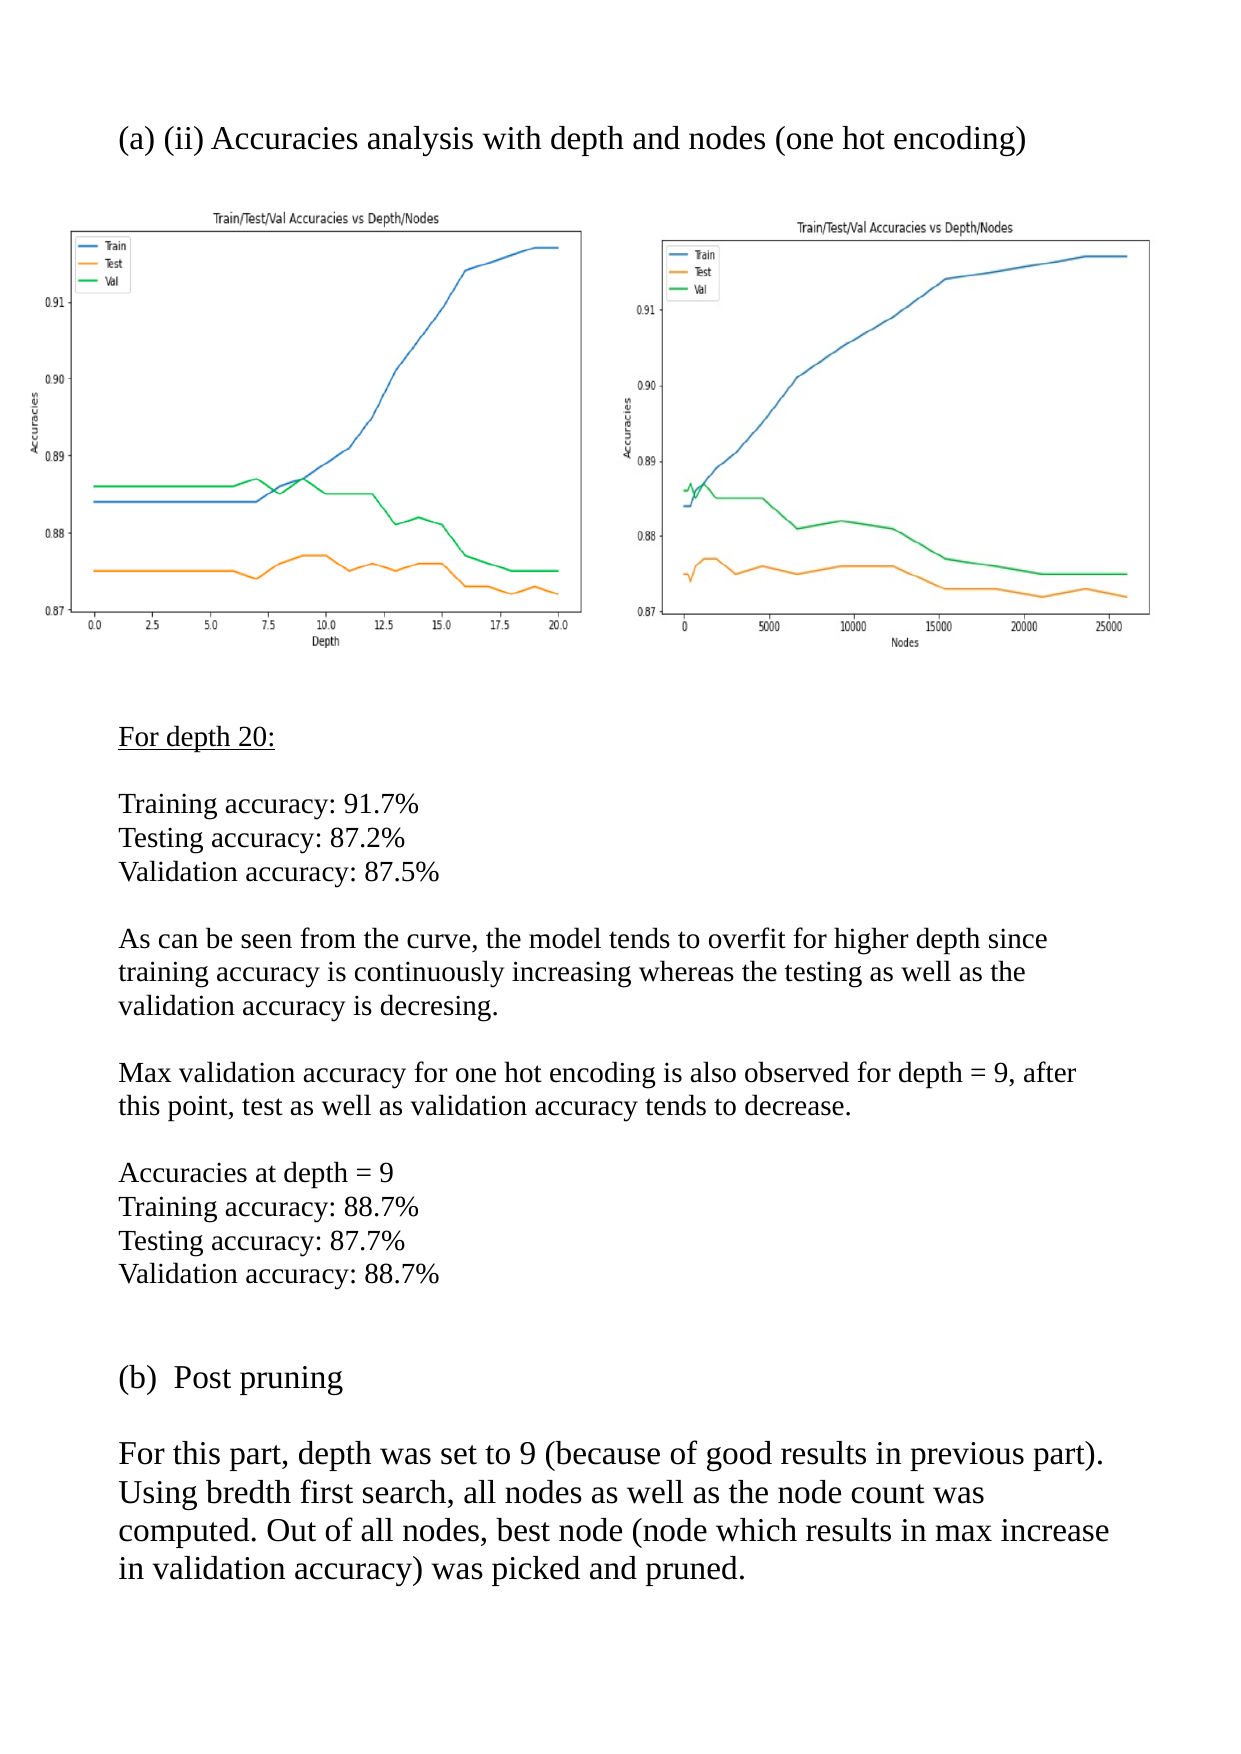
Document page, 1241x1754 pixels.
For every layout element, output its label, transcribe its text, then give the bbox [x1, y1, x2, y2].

text For depth 20: [118, 719, 1122, 753]
text Training accuracy: 88.7% [118, 1189, 1122, 1223]
text Validation accuracy: 87.5% [118, 854, 1122, 887]
text For this part, depth was set to 9 (because of good results in previous part). Using bredth first search, all nodes as well as the node count was computed. Out of all nodes, best node (node which results in max increase in validation accuracy) was picked and pruned. [118, 1433, 1122, 1587]
text Testing accuracy: 87.7% [118, 1223, 1122, 1256]
text As can be seen from the curve, the model tends to overfit for higher depth since training accuracy is continuously increasing whereas the testing as well as the validation accuracy is decresing. [118, 921, 1122, 1021]
text Accuracies at depth = 9 [118, 1156, 1122, 1189]
text Max validation accuracy for one hot encoding is also observed for depth = 9, after this point, test as well as validation accuracy tends to decrease. [118, 1055, 1122, 1122]
picture [30, 207, 583, 648]
text Training accuracy: 91.7% [118, 787, 1122, 820]
text (b) Post pruning [118, 1357, 1122, 1395]
text Validation accuracy: 88.7% [118, 1256, 1122, 1290]
text Testing accuracy: 87.2% [118, 820, 1122, 854]
text (a) (ii) Accuracies analysis with depth and nodes (one hot encoding) [118, 118, 1122, 156]
picture [610, 206, 1167, 654]
